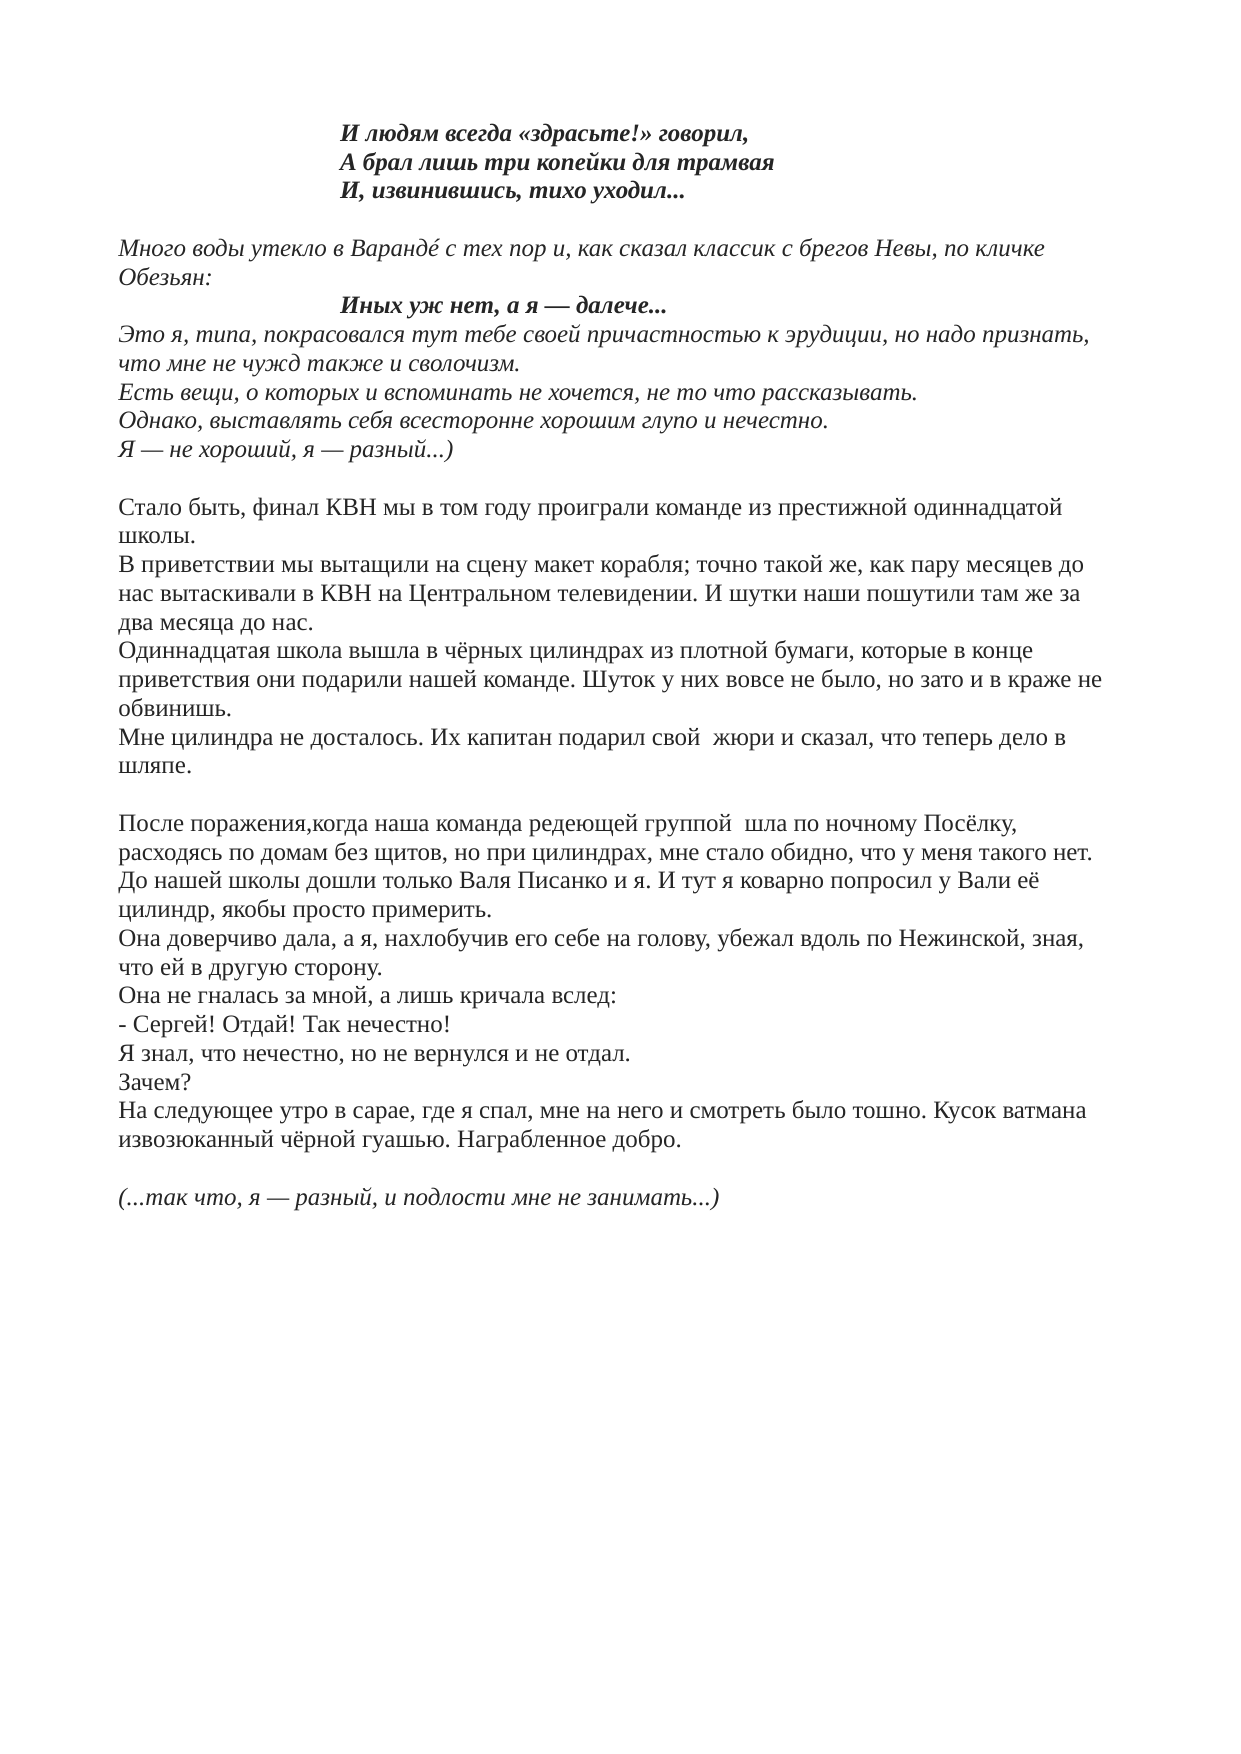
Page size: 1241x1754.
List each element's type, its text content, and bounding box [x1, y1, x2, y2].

text И людям всегда «здрасьте!» говорил, [118, 118, 1122, 147]
text (...так что, я — разный, и подлости мне не занимать...) [118, 1182, 1122, 1211]
text На следующее утро в сарае, где я спал, мне на него и смотреть было тошно. Кусок ватмана извозюканный чёрной гуашью. Награбленное добро. [118, 1096, 1122, 1153]
text После поражения,когда наша команда редеющей группой шла по ночному Посёлку, расходясь по домам без щитов, но при цилиндрах, мне стало обидно, что у меня такого нет. [118, 808, 1122, 866]
text Одиннадцатая школа вышла в чёрных цилиндрах из плотной бумаги, которые в конце приветствия они подарили нашей команде. Шуток у них вовсе не было, но зато и в краже не обвинишь. [118, 636, 1122, 722]
text Много воды утекло в Варандé с тех пор и, как сказал классик с брегов Невы, по кличке Обезьян: [118, 233, 1122, 291]
text Я знал, что нечестно, но не вернулся и не отдал. [118, 1038, 1122, 1067]
text Есть вещи, о которых и вспоминать не хочется, не то что рассказывать. [118, 377, 1122, 406]
text - Сергей! Отдай! Так нечестно! [118, 1009, 1122, 1038]
text Однако, выставлять себя всесторонне хорошим глупо и нечестно. [118, 406, 1122, 434]
text Мне цилиндра не досталось. Их капитан подарил свой жюри и сказал, что теперь дело в шляпе. [118, 722, 1122, 779]
text В приветствии мы вытащили на сцену макет корабля; точно такой же, как пару месяцев до нас вытаскивали в КВН на Центральном телевидении. И шутки наши пошутили там же за два месяца до нас. [118, 549, 1122, 636]
text Она доверчиво дала, а я, нахлобучив его себе на голову, убежал вдоль по Нежинской, зная, что ей в другую сторону. [118, 923, 1122, 981]
text А брал лишь три копейки для трамвая [118, 147, 1122, 176]
text Стало быть, финал КВН мы в том году проиграли команде из престижной одиннадцатой школы. [118, 492, 1122, 549]
text Она не гналась за мной, а лишь кричала вслед: [118, 981, 1122, 1009]
text Иных уж нет, а я — далече... [118, 291, 1122, 319]
text Зачем? [118, 1067, 1122, 1096]
text До нашей школы дошли только Валя Писанко и я. И тут я коварно попросил у Вали её цилиндр, якобы просто примерить. [118, 866, 1122, 923]
text Я — не хороший, я — разный...) [118, 434, 1122, 463]
text И, извинившись, тихо уходил... [118, 176, 1122, 204]
text Это я, типа, покрасовался тут тебе своей причастностью к эрудиции, но надо признать, что мне не чужд также и сволочизм. [118, 319, 1122, 377]
